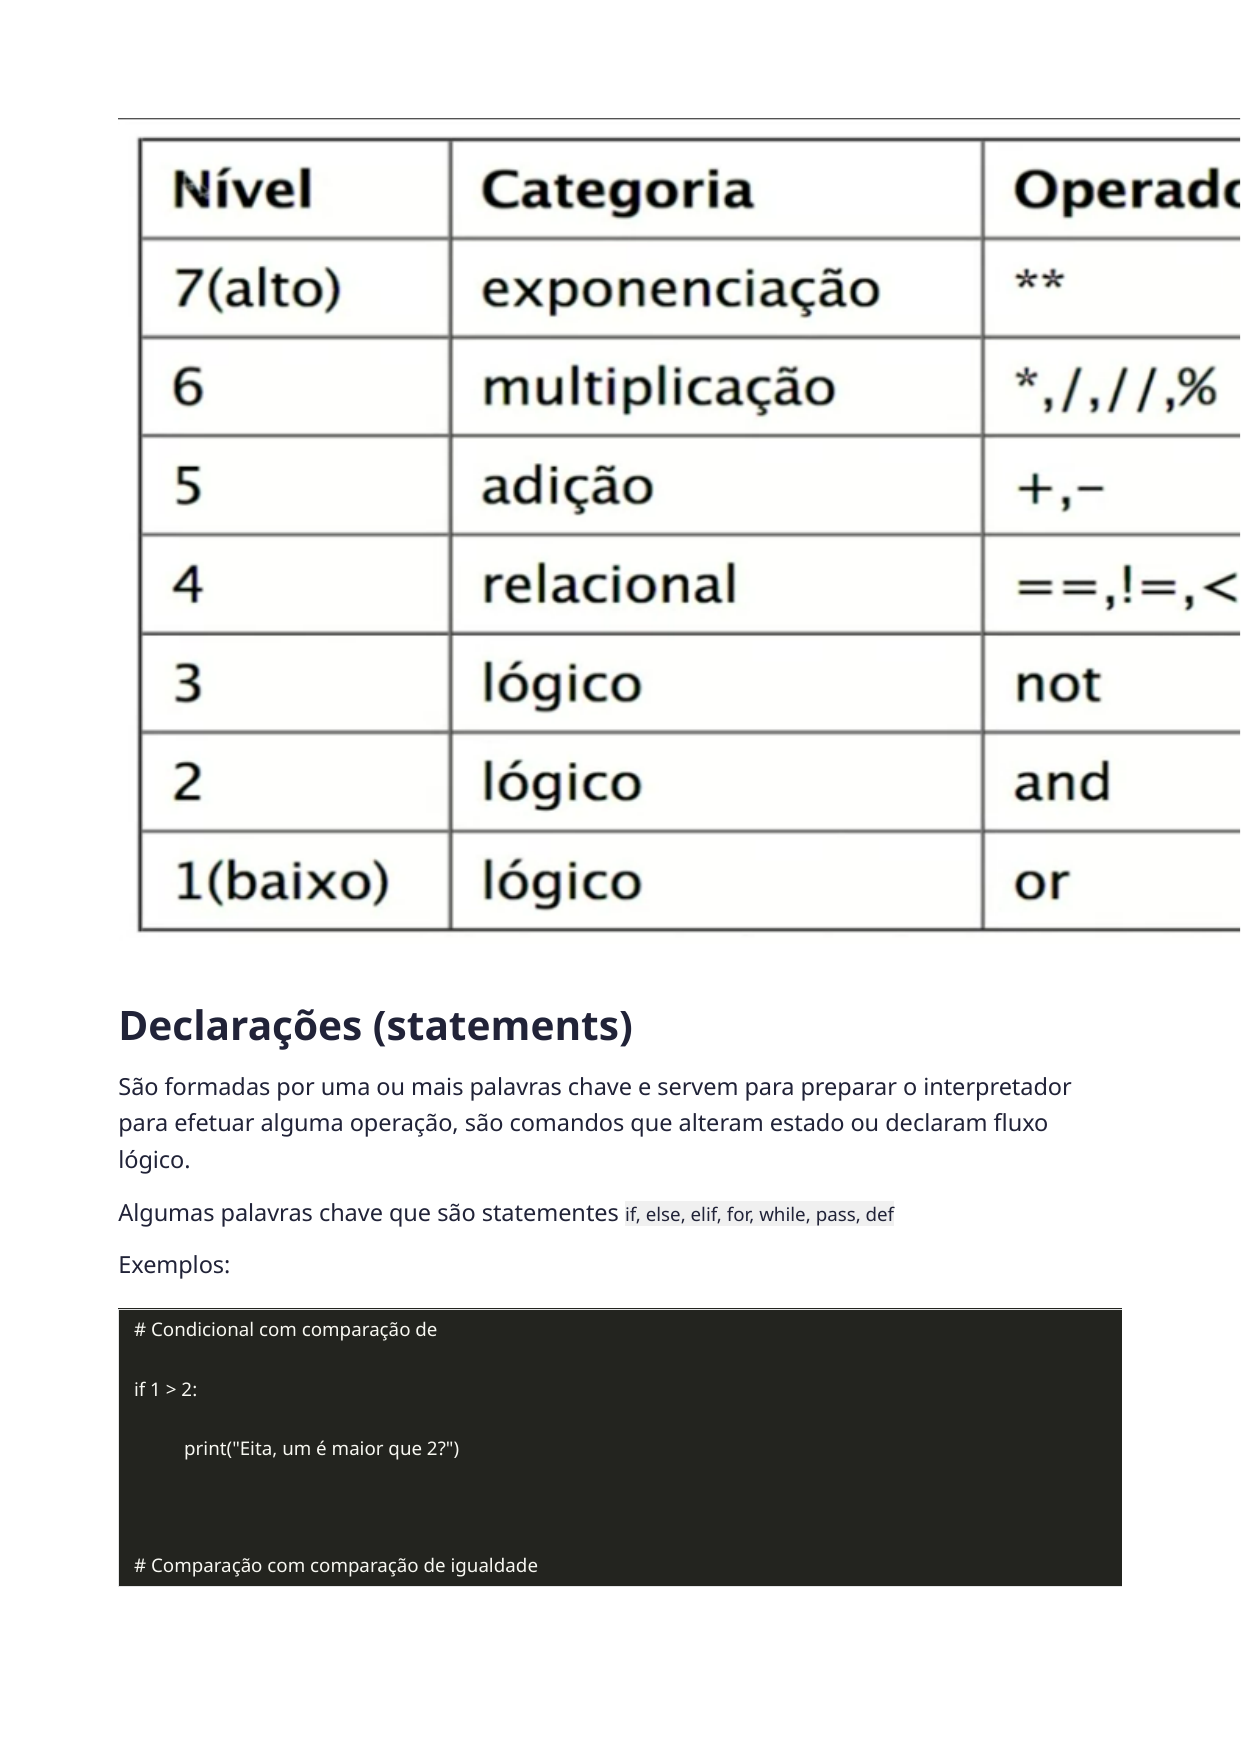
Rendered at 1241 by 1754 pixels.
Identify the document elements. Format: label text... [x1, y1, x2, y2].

text print("Eita, um é maior que 2?") [119, 1427, 1122, 1462]
text # Comparação com comparação de igualdade [119, 1544, 1122, 1586]
subtitle Declarações (statements) [118, 997, 1122, 1053]
text Exemplos: [118, 1248, 1122, 1280]
text # Condicional com comparação de [119, 1310, 1122, 1342]
picture [118, 118, 1241, 944]
text São formadas por uma ou mais palavras chave e servem para preparar o interpretador para efetuar alguma operação, são comandos que alteram estado ou declaram fluxo lógico. [118, 1070, 1122, 1175]
text Algumas palavras chave que são statementes if, else, elif, for, while, pass, def [118, 1196, 1122, 1228]
text if 1 > 2: [119, 1368, 1122, 1401]
